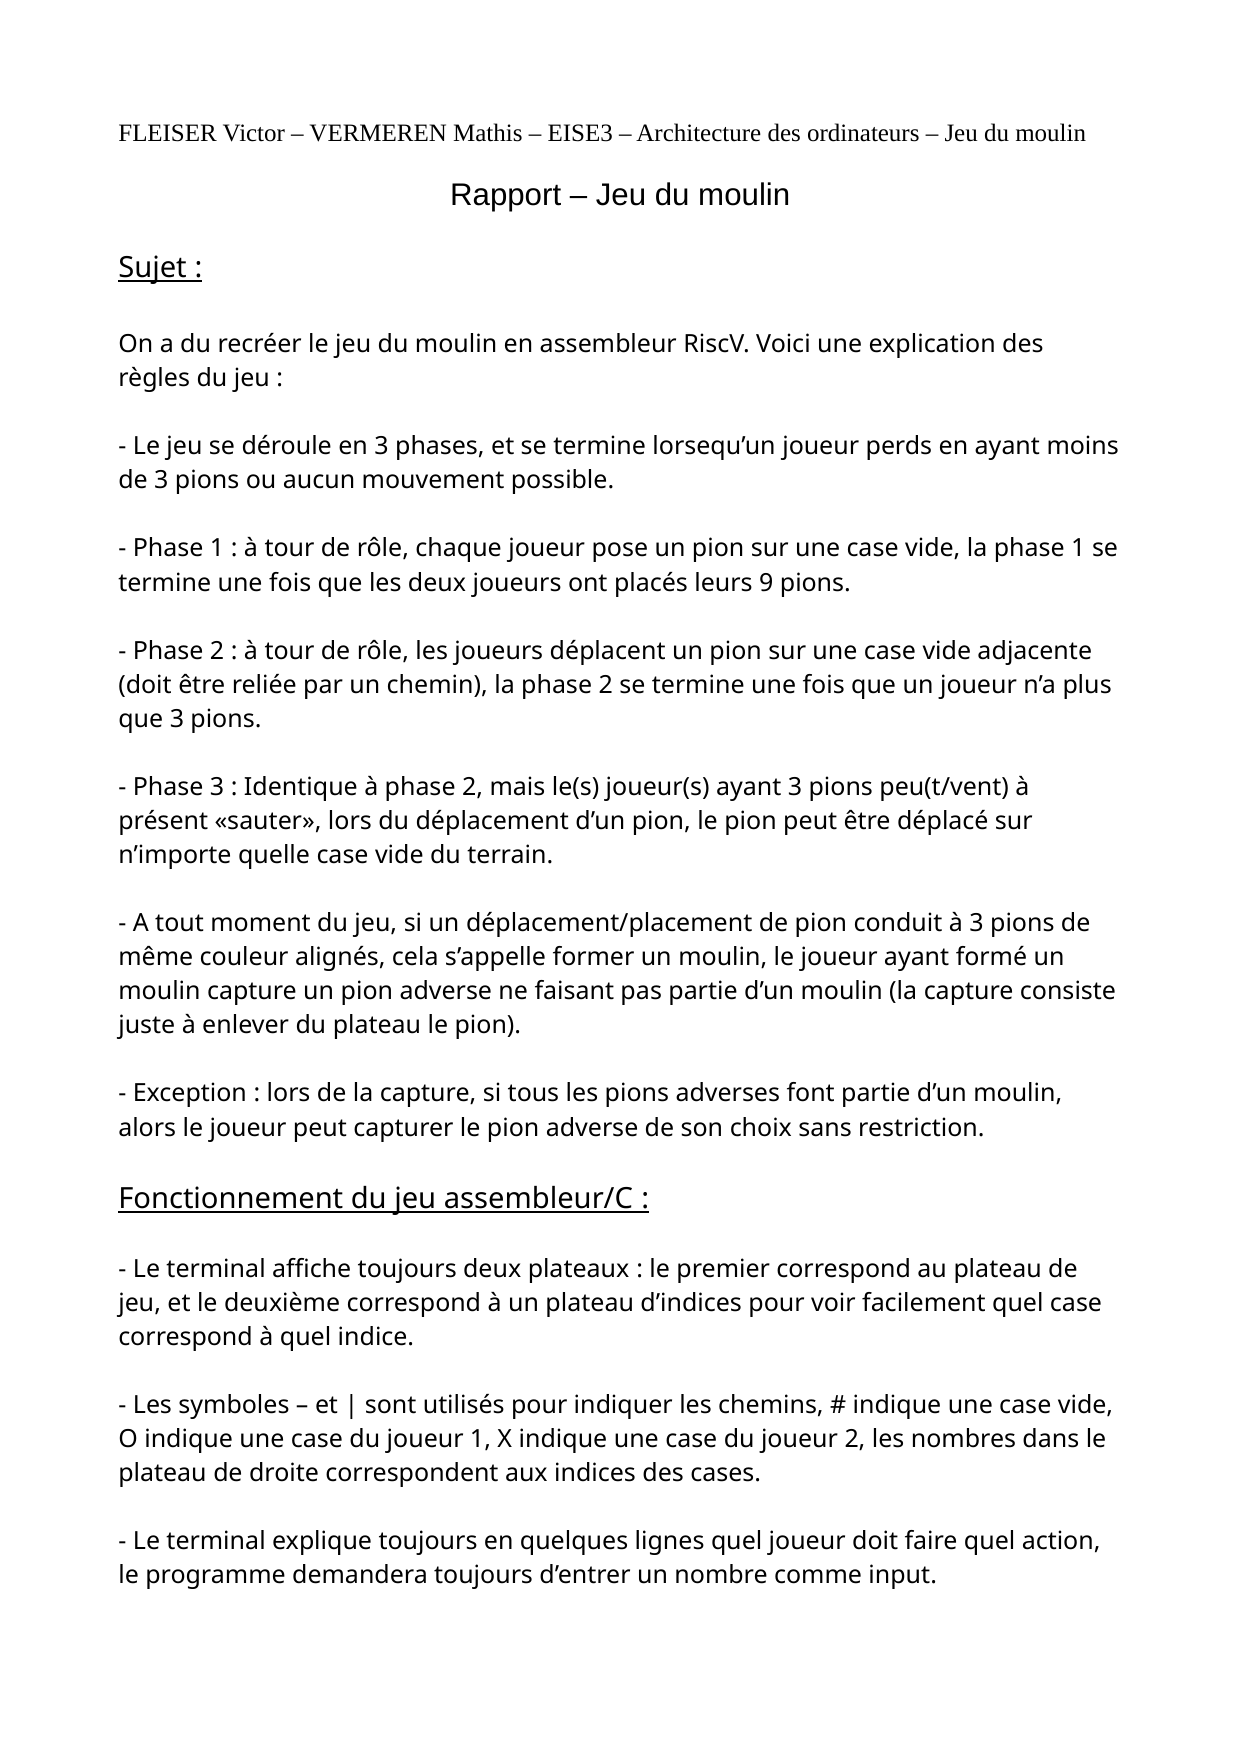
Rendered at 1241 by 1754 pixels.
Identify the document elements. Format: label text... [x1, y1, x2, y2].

text Sujet : [118, 246, 1122, 286]
text - Phase 1 : à tour de rôle, chaque joueur pose un pion sur une case vide, la phase 1 se termine une fois que les deux joueurs ont placés leurs 9 pions. [118, 530, 1122, 598]
text Rapport – Jeu du moulin [118, 176, 1122, 212]
text - Le terminal affiche toujours deux plateaux : le premier correspond au plateau de jeu, et le deuxième correspond à un plateau d’indices pour voir facilement quel case correspond à quel indice. [118, 1251, 1122, 1353]
text - Phase 2 : à tour de rôle, les joueurs déplacent un pion sur une case vide adjacente (doit être reliée par un chemin), la phase 2 se termine une fois que un joueur n’a plus que 3 pions. [118, 632, 1122, 734]
text - A tout moment du jeu, si un déplacement/placement de pion conduit à 3 pions de même couleur alignés, cela s’appelle former un moulin, le joueur ayant formé un moulin capture un pion adverse ne faisant pas partie d’un moulin (la capture consiste juste à enlever du plateau le pion). [118, 905, 1122, 1041]
text - Phase 3 : Identique à phase 2, mais le(s) joueur(s) ayant 3 pions peu(t/vent) à présent «sauter», lors du déplacement d’un pion, le pion peut être déplacé sur n’importe quelle case vide du terrain. [118, 768, 1122, 871]
text Fonctionnement du jeu assembleur/C : [118, 1177, 1122, 1217]
text - Exception : lors de la capture, si tous les pions adverses font partie d’un moulin, alors le joueur peut capturer le pion adverse de son choix sans restriction. [118, 1075, 1122, 1143]
text - Le jeu se déroule en 3 phases, et se termine lorsequ’un joueur perds en ayant moins de 3 pions ou aucun mouvement possible. [118, 428, 1122, 496]
text - Le terminal explique toujours en quelques lignes quel joueur doit faire quel action, le programme demandera toujours d’entrer un nombre comme input. [118, 1523, 1122, 1591]
text - Les symboles – et | sont utilisés pour indiquer les chemins, # indique une case vide, O indique une case du joueur 1, X indique une case du joueur 2, les nombres dans le plateau de droite correspondent aux indices des cases. [118, 1387, 1122, 1489]
text On a du recréer le jeu du moulin en assembleur RiscV. Voici une explication des règles du jeu : [118, 326, 1122, 394]
